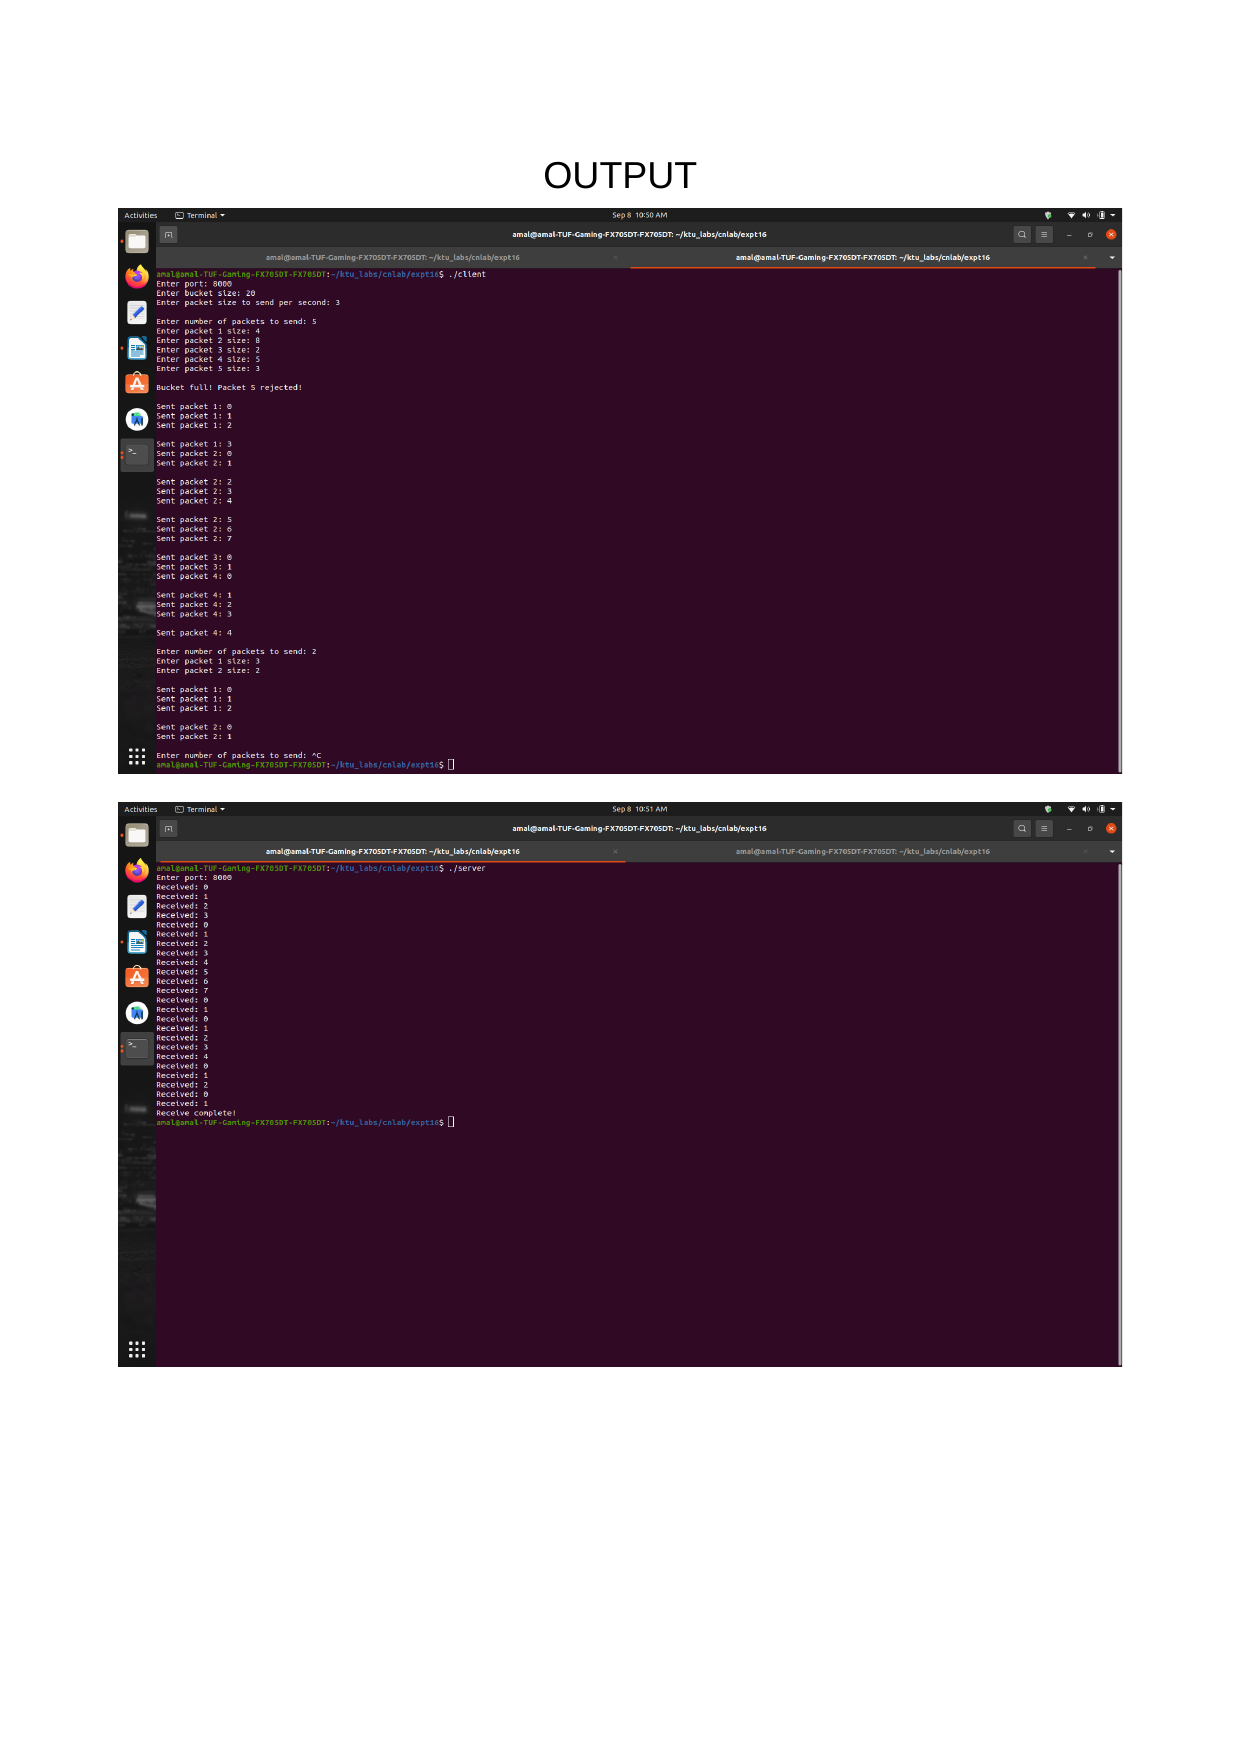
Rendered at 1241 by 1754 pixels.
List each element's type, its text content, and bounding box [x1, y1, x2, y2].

picture [118, 208, 1123, 774]
picture [118, 802, 1123, 1367]
subtitle OUTPUT [118, 153, 1122, 196]
